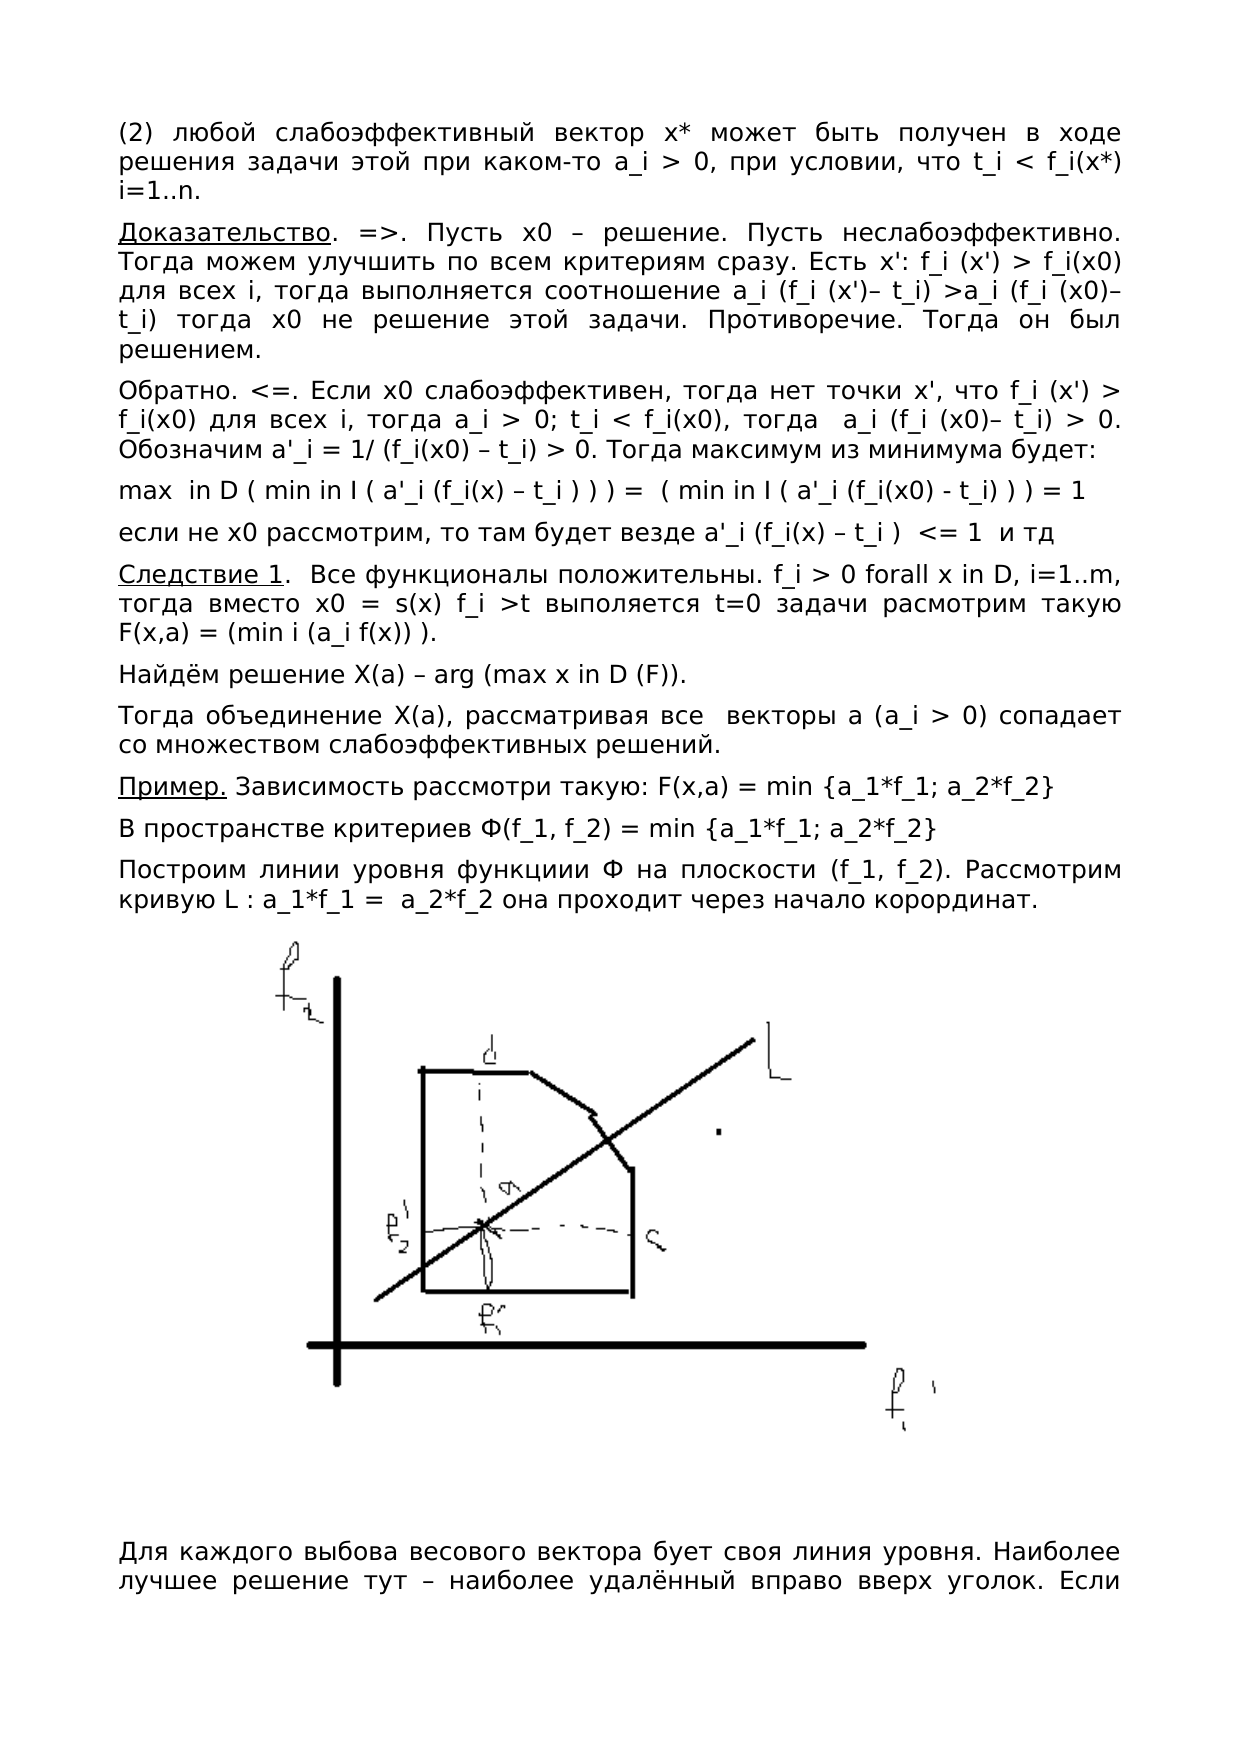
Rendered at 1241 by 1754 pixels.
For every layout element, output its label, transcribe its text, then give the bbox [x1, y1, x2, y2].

text Найдём решение X(a) – arg (max x in D (F)). [118, 660, 1122, 689]
text max in D ( min in I ( a'_i (f_i(x) – t_i ) ) ) = ( min in I ( a'_i (f_i(x0) - t_i) ) ) = 1 [118, 476, 1122, 506]
text Построим линии уровня функциии Ф на плоскости (f_1, f_2). Рассмотрим кривую L : a_1*f_1 = a_2*f_2 она проходит через начало корординат. [118, 856, 1122, 914]
text Доказательство. =>. Пусть x0 – решение. Пусть неслабоэффективно. Тогда можем улучшить по всем критериям сразу. Есть x': f_i (x') > f_i(x0) для всех i, тогда выполняется соотношение a_i (f_i (x')– t_i) >a_i (f_i (x0)– t_i) тогда x0 не решение этой задачи. Противоречие. Тогда он был решением. [118, 218, 1122, 364]
text Тогда объединение X(a), рассматривая все векторы а (a_i > 0) сопадает со множеством слабоэффективных решений. [118, 701, 1122, 760]
text Для каждого выбова весового вектора бует своя линия уровня. Наиболее лучшее решение тут – наиболее удалённый вправо вверх уголок. Если [118, 1537, 1122, 1595]
text В пространстве критериев Ф(f_1, f_2) = min {a_1*f_1; a_2*f_2} [118, 814, 1122, 843]
text (2) любой слабоэффективный вектор x* может быть получен в ходе решения задачи этой при каком-то a_i > 0, при условии, что t_i < f_i(x*) i=1..n. [118, 118, 1122, 206]
text если не x0 рассмотрим, то там будет везде a'_i (f_i(x) – t_i ) <= 1 и тд [118, 518, 1122, 547]
text Обратно. <=. Если x0 слабоэффективен, тогда нет точки x', что f_i (x') > f_i(x0) для всех i, тогда a_i > 0; t_i < f_i(x0), тогда a_i (f_i (x0)– t_i) > 0. Обозначим a'_i = 1/ (f_i(x0) – t_i) > 0. Тогда максимум из минимума будет: [118, 376, 1122, 464]
text Пример. Зависимость рассмотри такую: F(x,a) = min {a_1*f_1; a_2*f_2} [118, 772, 1122, 801]
text Следствие 1. Все функционалы положительны. f_i > 0 forall x in D, i=1..m, тогда вместо x0 = s(x) f_i >t выполяется t=0 задачи расмотрим такую F(x,a) = (min i (a_i f(x)) ). [118, 560, 1122, 647]
